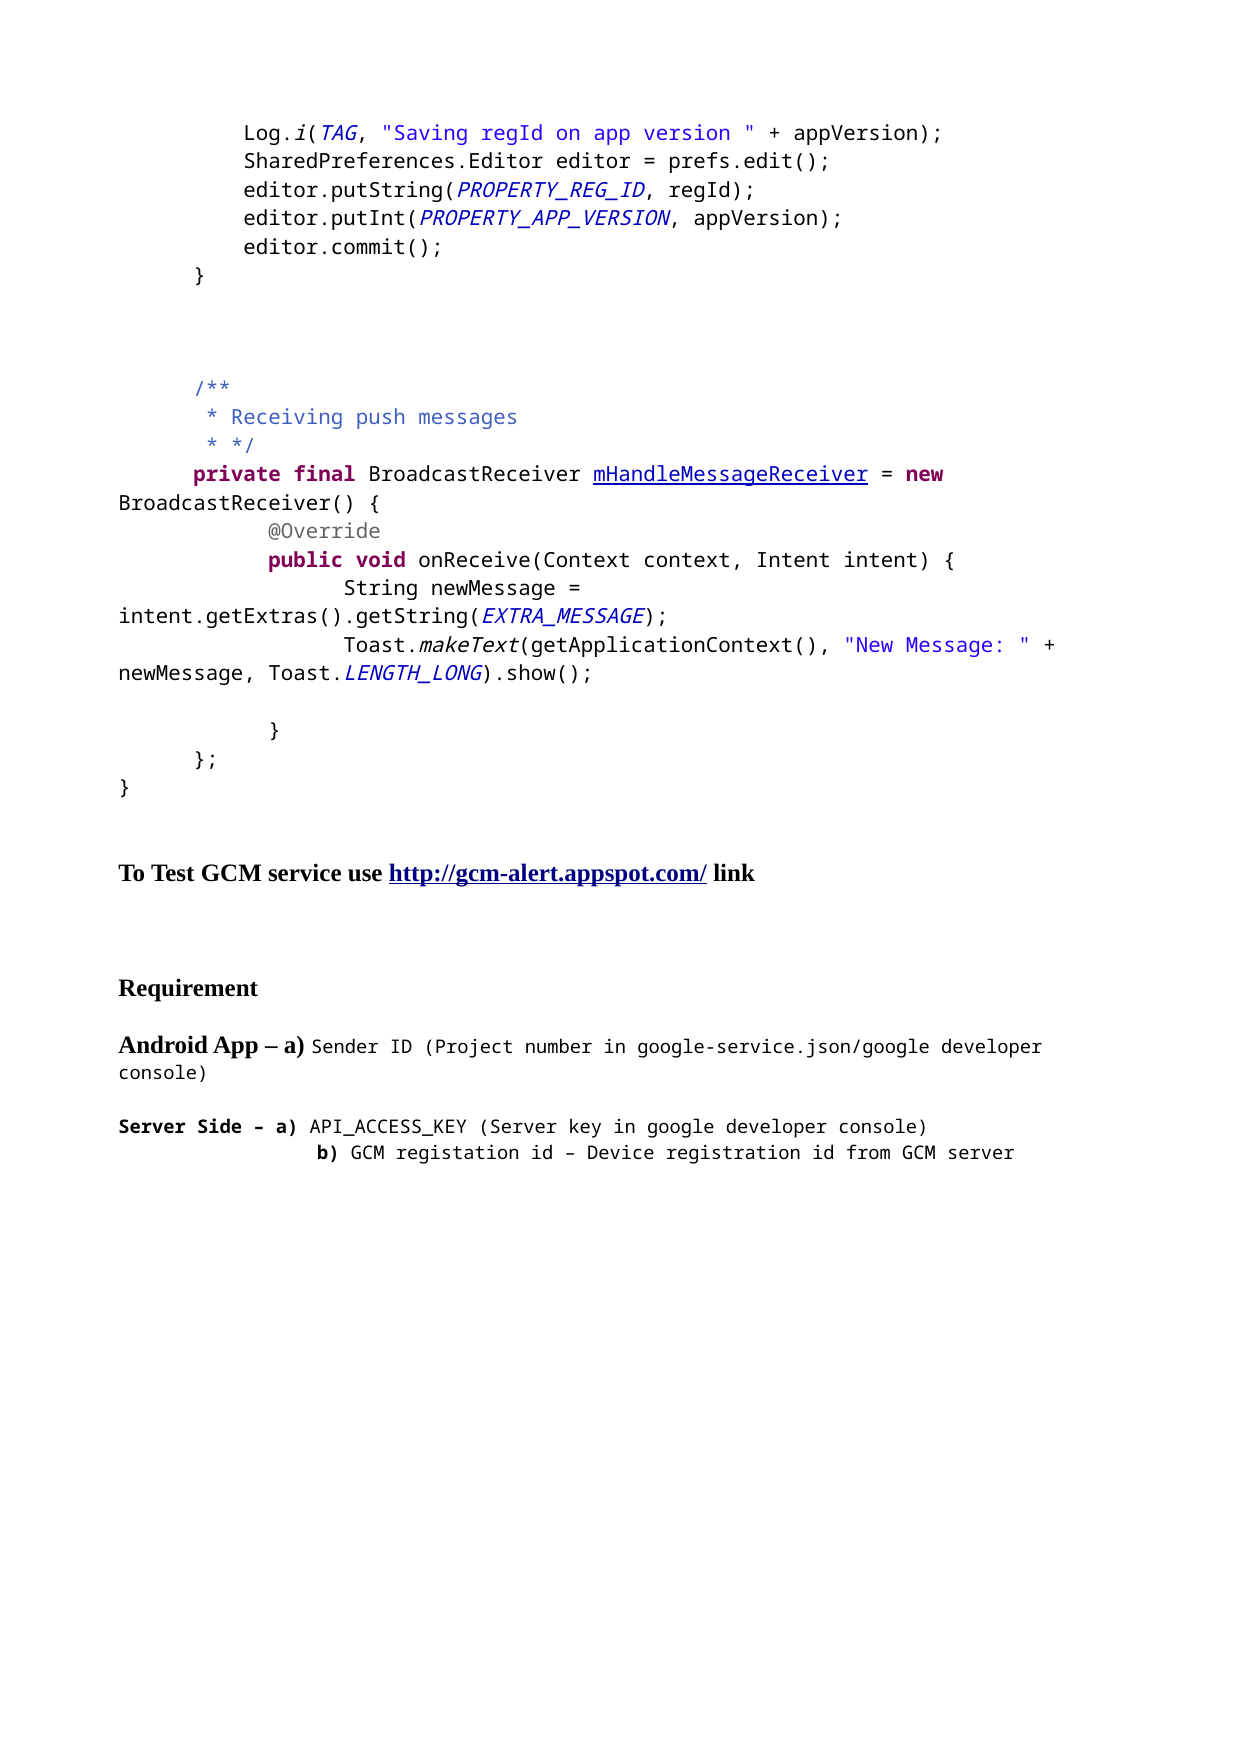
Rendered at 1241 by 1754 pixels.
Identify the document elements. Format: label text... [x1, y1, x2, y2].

text To Test GCM service use http://gcm-alert.appspot.com/ link [118, 858, 1122, 887]
text editor.commit(); [118, 232, 1122, 260]
text Log.i(TAG, "Saving regId on app version " + appVersion); [118, 118, 1122, 147]
text } [118, 772, 1122, 801]
text }; [118, 744, 1122, 772]
text editor.putInt(PROPERTY_APP_VERSION, appVersion); [118, 203, 1122, 232]
text private final BroadcastReceiver mHandleMessageReceiver = new BroadcastReceiver() { [118, 459, 1122, 516]
text @Override [118, 516, 1122, 545]
text public void onReceive(Context context, Intent intent) { [118, 545, 1122, 573]
text Toast.makeText(getApplicationContext(), "New Message: " + newMessage, Toast.LENGTH_LONG).show(); [118, 630, 1122, 687]
text Requirement [118, 973, 1122, 1002]
text editor.putString(PROPERTY_REG_ID, regId); [118, 175, 1122, 203]
text Android App – a) Sender ID (Project number in google-service.json/google developer console) [118, 1031, 1122, 1085]
text /** [118, 374, 1122, 402]
text * Receiving push messages [118, 402, 1122, 431]
text * */ [118, 431, 1122, 459]
text b) GCM registation id – Device registration id from GCM server [118, 1139, 1122, 1165]
text Server Side – a) API_ACCESS_KEY (Server key in google developer console) [118, 1114, 1122, 1139]
text String newMessage = intent.getExtras().getString(EXTRA_MESSAGE); [118, 573, 1122, 630]
text SharedPreferences.Editor editor = prefs.edit(); [118, 147, 1122, 175]
text } [118, 260, 1122, 289]
text } [118, 715, 1122, 744]
